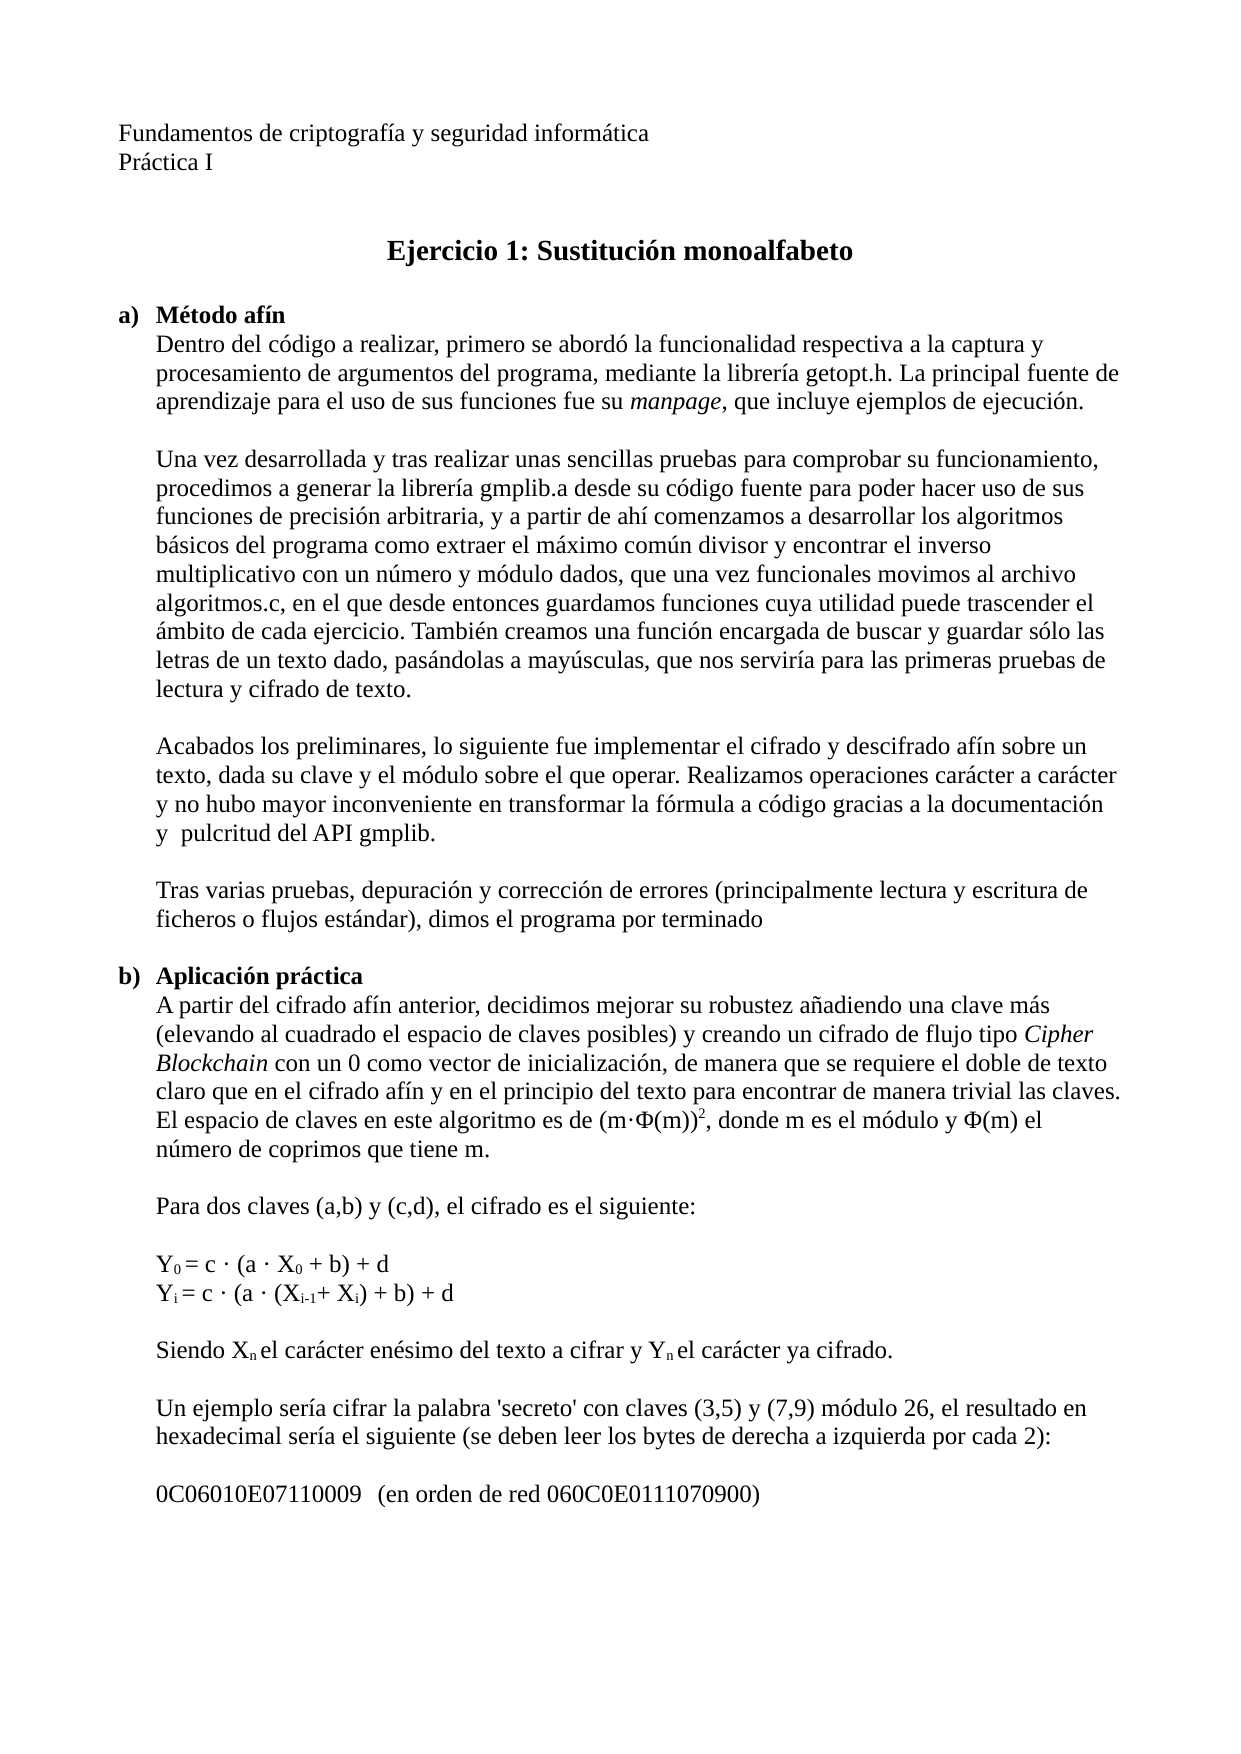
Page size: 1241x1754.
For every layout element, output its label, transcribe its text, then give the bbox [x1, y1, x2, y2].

text Práctica I [118, 147, 1122, 176]
list Para dos claves (a,b) y (c,d), el cifrado es el siguiente: [118, 1191, 1122, 1220]
list Tras varias pruebas, depuración y corrección de errores (principalmente lectura y escritura de ficheros o flujos estándar), dimos el programa por terminado [118, 875, 1122, 933]
list Yi = c · (a · (Xi-1+ Xi) + b) + d [118, 1278, 1122, 1306]
list Una vez desarrollada y tras realizar unas sencillas pruebas para comprobar su funcionamiento, procedimos a generar la librería gmplib.a desde su código fuente para poder hacer uso de sus funciones de precisión arbitraria, y a partir de ahí comenzamos a desarrollar los algoritmos básicos del programa como extraer el máximo común divisor y encontrar el inverso multiplicativo con un número y módulo dados, que una vez funcionales movimos al archivo algoritmos.c, en el que desde entonces guardamos funciones cuya utilidad puede trascender el ámbito de cada ejercicio. También creamos una función encargada de buscar y guardar sólo las letras de un texto dado, pasándolas a mayúsculas, que nos serviría para las primeras pruebas de lectura y cifrado de texto. [118, 444, 1122, 703]
list Acabados los preliminares, lo siguiente fue implementar el cifrado y descifrado afín sobre un texto, dada su clave y el módulo sobre el que operar. Realizamos operaciones carácter a carácter y no hubo mayor inconveniente en transformar la fórmula a código gracias a la documentación y pulcritud del API gmplib. [118, 731, 1122, 846]
text Fundamentos de criptografía y seguridad informática [118, 118, 1122, 147]
list Y0 = c · (a · X0 + b) + d [118, 1249, 1122, 1278]
list Método afín [118, 300, 1122, 329]
list Dentro del código a realizar, primero se abordó la funcionalidad respectiva a la captura y procesamiento de argumentos del programa, mediante la librería getopt.h. La principal fuente de aprendizaje para el uso de sus funciones fue su manpage, que incluye ejemplos de ejecución. [118, 329, 1122, 415]
list Siendo Xn el carácter enésimo del texto a cifrar y Yn el carácter ya cifrado. [118, 1335, 1122, 1364]
list A partir del cifrado afín anterior, decidimos mejorar su robustez añadiendo una clave más (elevando al cuadrado el espacio de claves posibles) y creando un cifrado de flujo tipo Cipher Blockchain con un 0 como vector de inicialización, de manera que se requiere el doble de texto claro que en el cifrado afín y en el principio del texto para encontrar de manera trivial las claves. El espacio de claves en este algoritmo es de (m·Φ(m))2, donde m es el módulo y Φ(m) el número de coprimos que tiene m. [118, 990, 1122, 1163]
list 0C06010E07110009 (en orden de red 060C0E0111070900) [118, 1479, 1122, 1508]
list Aplicación práctica [118, 961, 1122, 990]
text Ejercicio 1: Sustitución monoalfabeto [118, 233, 1122, 267]
list Un ejemplo sería cifrar la palabra 'secreto' con claves (3,5) y (7,9) módulo 26, el resultado en hexadecimal sería el siguiente (se deben leer los bytes de derecha a izquierda por cada 2): [118, 1393, 1122, 1450]
